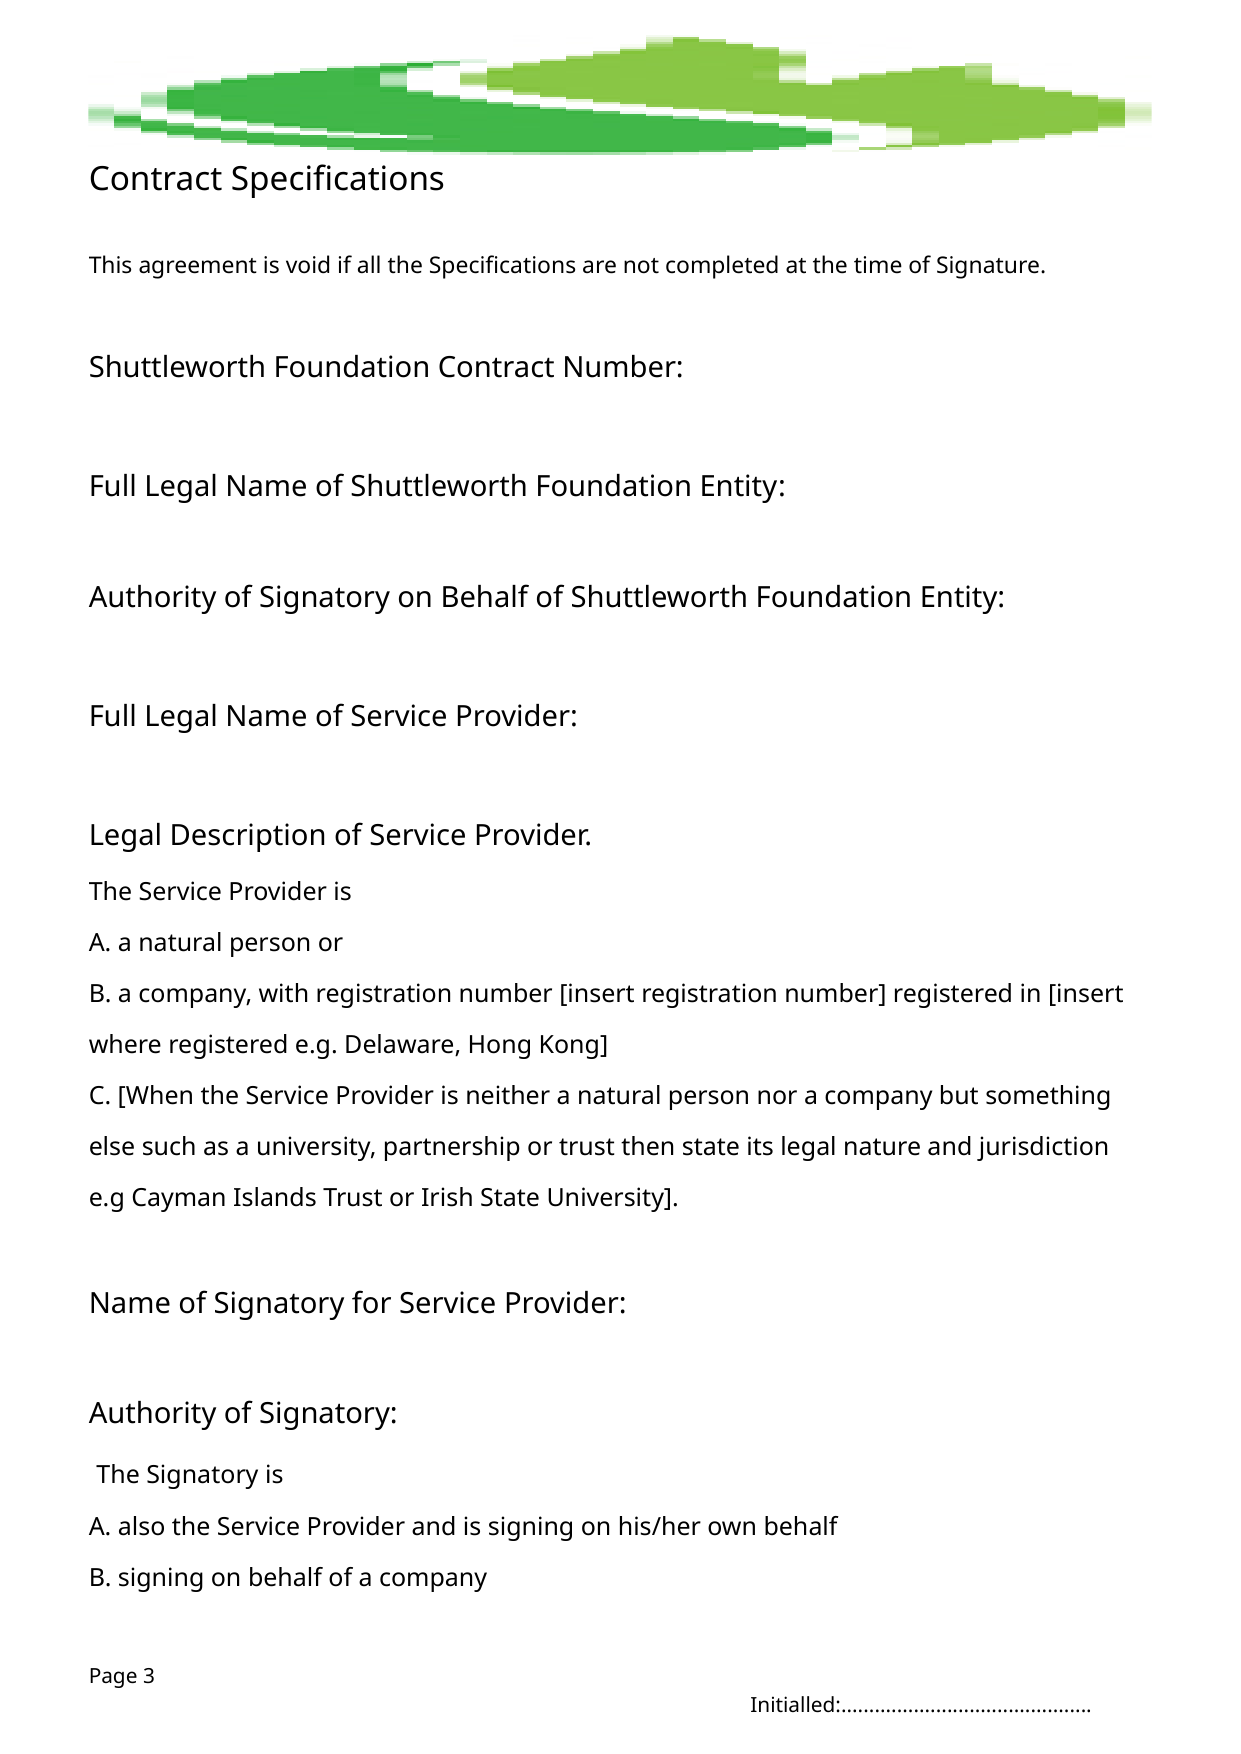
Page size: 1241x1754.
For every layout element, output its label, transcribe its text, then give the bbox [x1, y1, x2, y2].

text Shuttleworth Foundation Contract Number: [88, 347, 1152, 386]
text Full Legal Name of Service Provider: [88, 695, 1152, 735]
text Full Legal Name of Shuttleworth Foundation Entity: [88, 466, 1152, 505]
text B. a company, with registration number [insert registration number] registered in [insert where registered e.g. Delaware, Hong Kong] [88, 976, 1152, 1061]
text The Service Provider is [88, 873, 1152, 908]
text Authority of Signatory on Behalf of Shuttleworth Foundation Entity: [88, 576, 1152, 616]
text Legal Description of Service Provider. [88, 814, 1152, 854]
text Authority of Signatory: [88, 1392, 1152, 1432]
text Name of Signatory for Service Provider: [88, 1282, 1152, 1322]
text The Signatory is A. also the Service Provider and is signing on his/her own behalf [88, 1452, 1152, 1543]
text Contract Specifications [88, 155, 1152, 200]
text C. [When the Service Provider is neither a natural person nor a company but something else such as a university, partnership or trust then state its legal nature and jurisdiction e.g Cayman Islands Trust or Irish State University]. [88, 1078, 1152, 1214]
text This agreement is void if all the Specifications are not completed at the time of Signature. [88, 249, 1152, 280]
picture [88, 35, 1152, 155]
text B. signing on behalf of a company [88, 1559, 1152, 1594]
text A. a natural person or [88, 924, 1152, 959]
